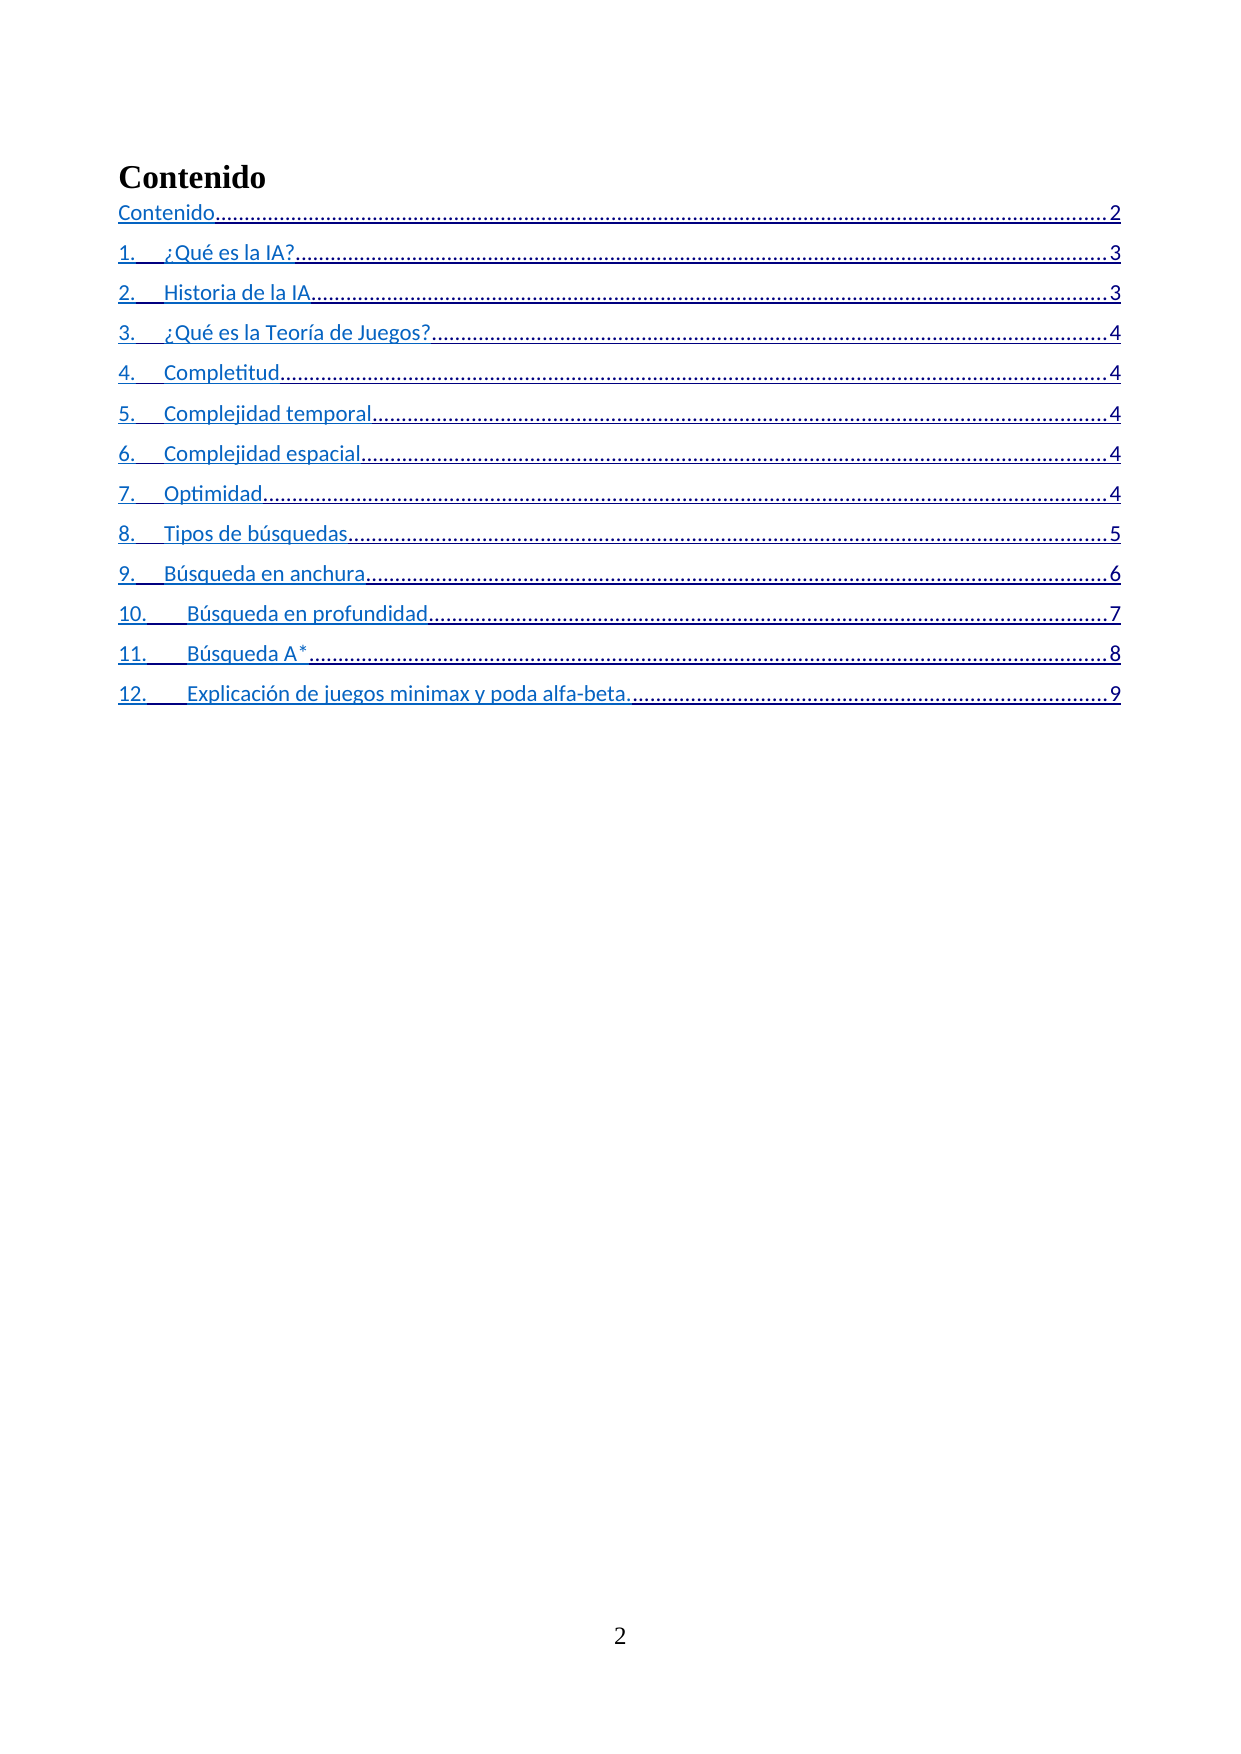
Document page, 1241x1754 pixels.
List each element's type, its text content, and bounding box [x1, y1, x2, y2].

text 1. ¿Qué es la IA? 3 [118, 238, 1122, 266]
text 12. Explicación de juegos minimax y poda alfa-beta. 9 [118, 679, 1122, 707]
text 10. Búsqueda en profundidad 7 [118, 599, 1122, 627]
text 4. Completitud 4 [118, 358, 1122, 387]
text Contenido [118, 157, 1122, 196]
text 8. Tipos de búsquedas 5 [118, 519, 1122, 547]
text 9. Búsqueda en anchura 6 [118, 559, 1122, 587]
text 5. Complejidad temporal 4 [118, 399, 1122, 427]
text 11. Búsqueda A* 8 [118, 639, 1122, 667]
text 3. ¿Qué es la Teoría de Juegos? 4 [118, 318, 1122, 346]
text 7. Optimidad 4 [118, 479, 1122, 507]
text Contenido 2 [118, 198, 1122, 226]
text 2. Historia de la IA 3 [118, 278, 1122, 306]
text 6. Complejidad espacial 4 [118, 439, 1122, 467]
